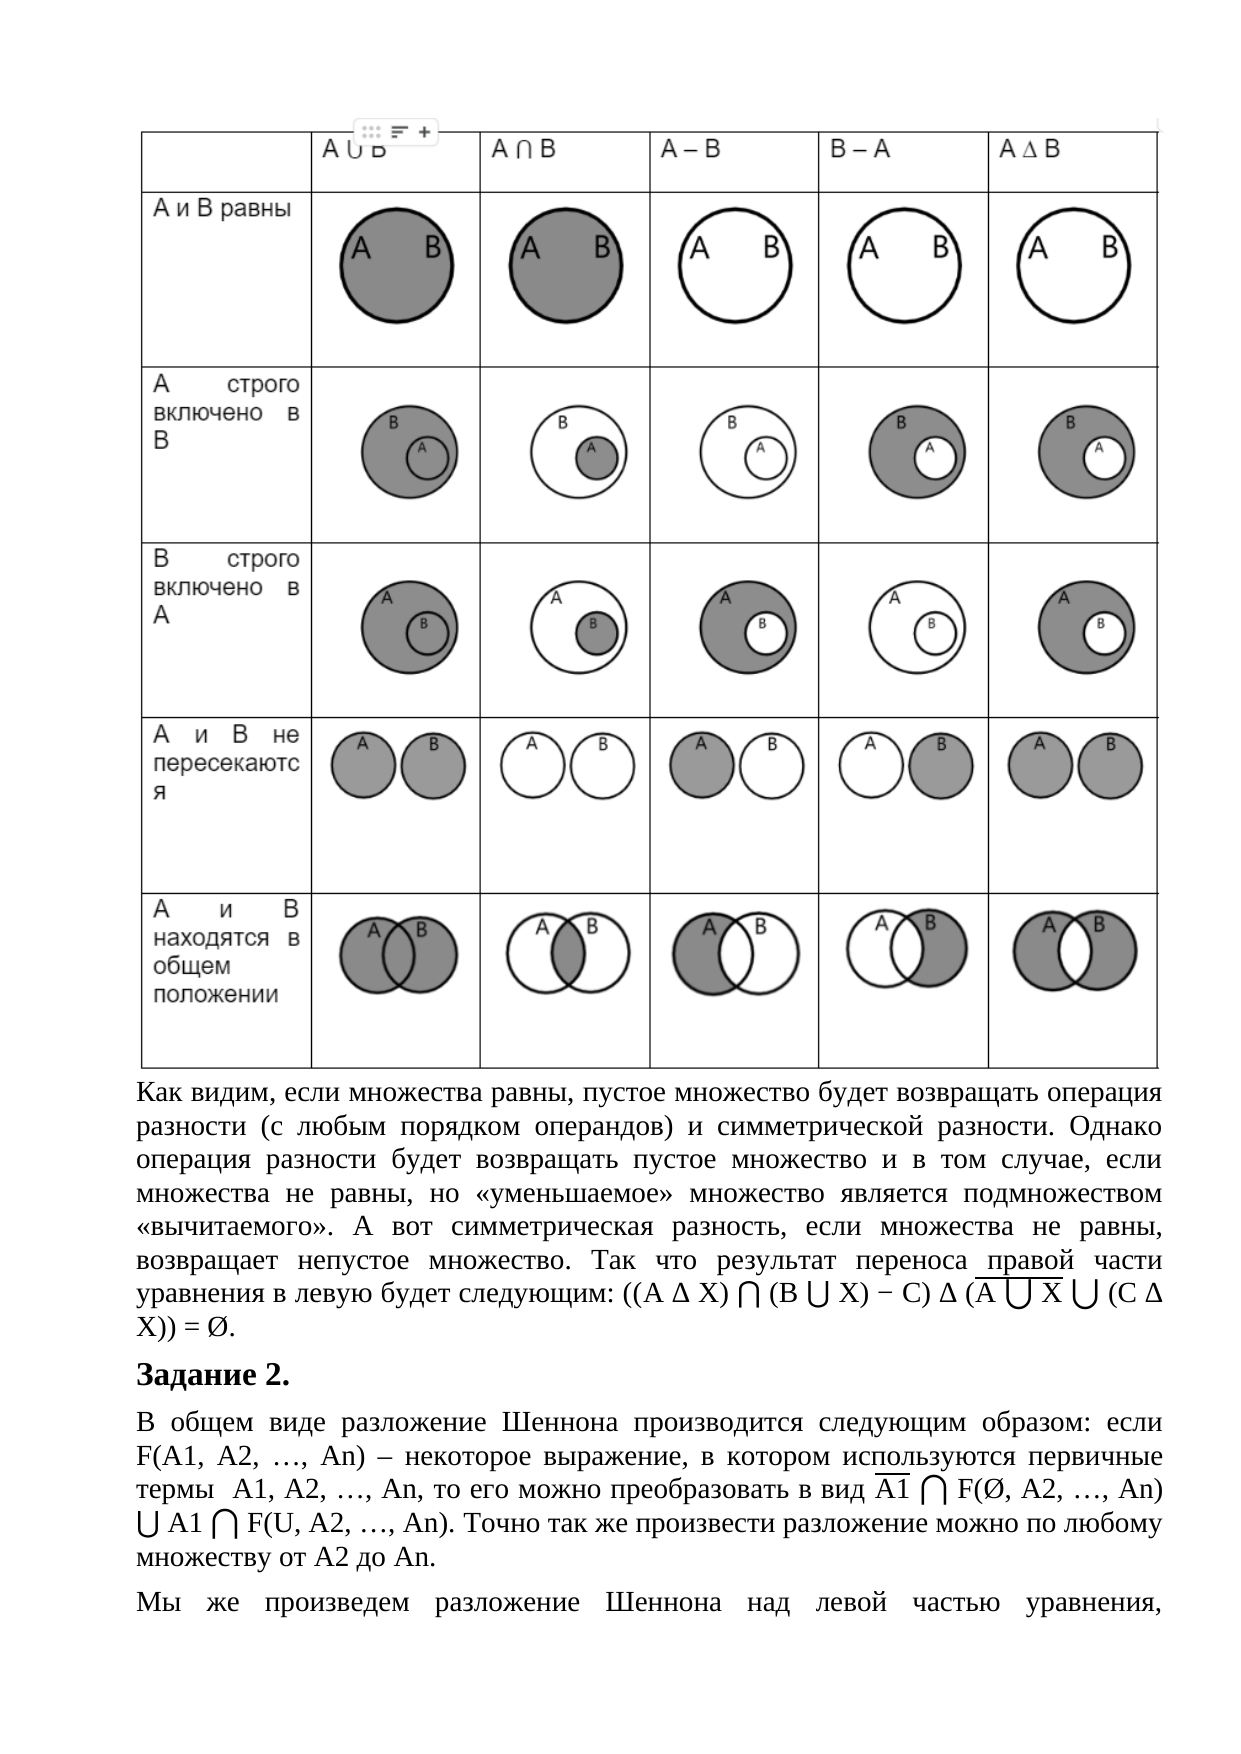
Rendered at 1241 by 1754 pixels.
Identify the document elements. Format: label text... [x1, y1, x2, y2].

subtitle Задание 2. [136, 1354, 1163, 1393]
text В общем виде разложение Шеннона производится следующим образом: если F(A1, A2, …, An) – некоторое выражение, в котором используются первичные термы A1, A2, …, An, то его можно преобразовать в вид A1 ⋂ F(Ø, A2, …, An) ⋃ A1 ⋂ F(U, A2, …, An). Точно так же произвести разложение можно по любому множеству от A2 до An. [136, 1404, 1163, 1572]
picture [135, 118, 1164, 1075]
subtitle Как видим, если множества равны, пустое множество будет возвращать операция разности (с любым порядком операндов) и симметрической разности. Однако операция разности будет возвращать пустое множество и в том случае, если множества не равны, но «уменьшаемое» множество является подмножеством «вычитаемого». А вот симметрическая разность, если множества не равны, возвращает непустое множество. Так что результат переноса правой части уравнения в левую будет следующим: ((A ∆ X) ⋂ (B ⋃ X) − C) ∆ (A ⋃ X ⋃ (C ∆ X)) = Ø. [136, 1075, 1163, 1343]
text Мы же произведем разложение Шеннона над левой частью уравнения, [136, 1584, 1163, 1618]
